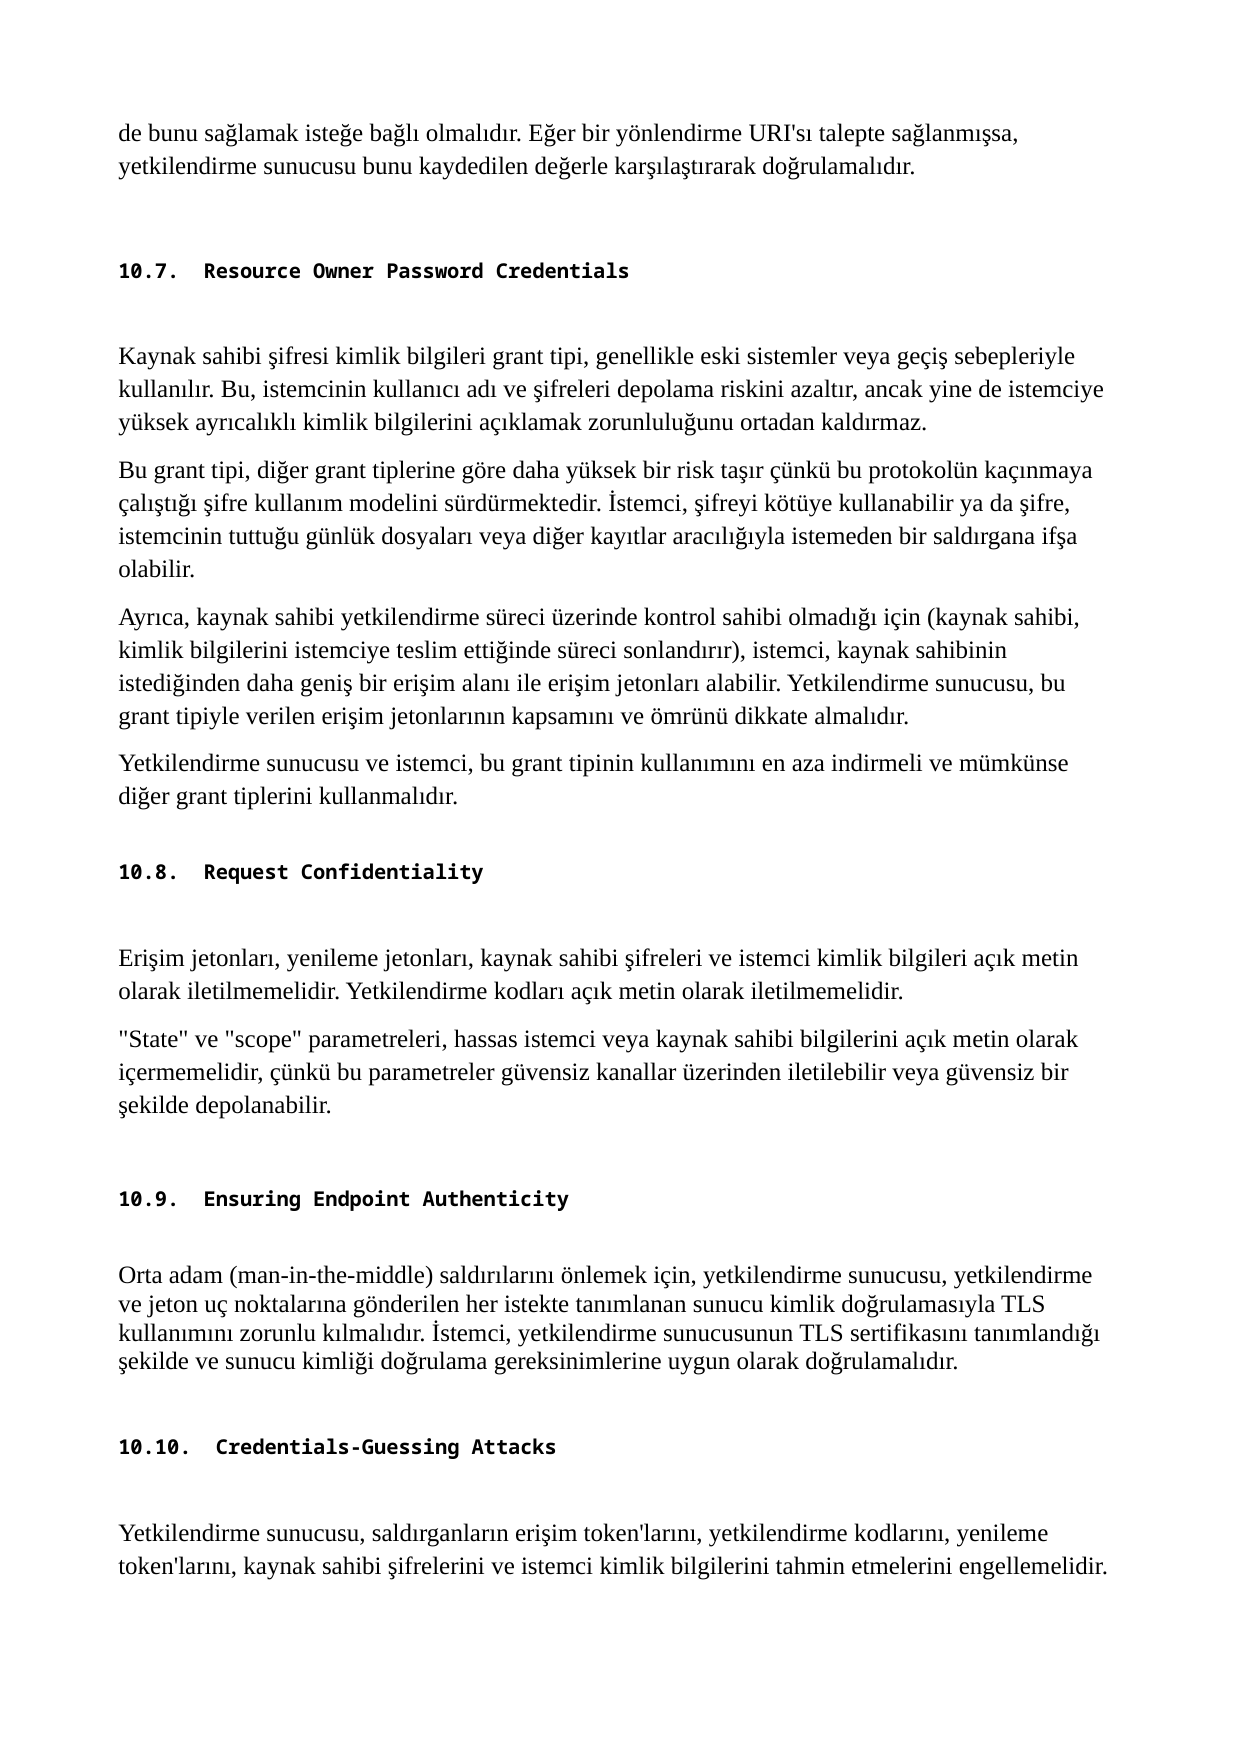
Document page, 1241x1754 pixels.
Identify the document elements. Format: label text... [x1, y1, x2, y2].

text de bunu sağlamak isteğe bağlı olmalıdır. Eğer bir yönlendirme URI'sı talepte sağlanmışsa, yetkilendirme sunucusu bunu kaydedilen değerle karşılaştırarak doğrulamalıdır. [118, 118, 1122, 180]
text Yetkilendirme sunucusu, saldırganların erişim token'larını, yetkilendirme kodlarını, yenileme token'larını, kaynak sahibi şifrelerini ve istemci kimlik bilgilerini tahmin etmelerini engellemelidir. [118, 1518, 1122, 1580]
text 10.9. Ensuring Endpoint Authenticity [118, 1185, 1122, 1213]
text Erişim jetonları, yenileme jetonları, kaynak sahibi şifreleri ve istemci kimlik bilgileri açık metin olarak iletilmemelidir. Yetkilendirme kodları açık metin olarak iletilmemelidir. [118, 943, 1122, 1005]
text Bu grant tipi, diğer grant tiplerine göre daha yüksek bir risk taşır çünkü bu protokolün kaçınmaya çalıştığı şifre kullanım modelini sürdürmektedir. İstemci, şifreyi kötüye kullanabilir ya da şifre, istemcinin tuttuğu günlük dosyaları veya diğer kayıtlar aracılığıyla istemeden bir saldırgana ifşa olabilir. [118, 455, 1122, 583]
text Orta adam (man-in-the-middle) saldırılarını önlemek için, yetkilendirme sunucusu, yetkilendirme ve jeton uç noktalarına gönderilen her istekte tanımlanan sunucu kimlik doğrulamasıyla TLS kullanımını zorunlu kılmalıdır. İstemci, yetkilendirme sunucusunun TLS sertifikasını tanımlandığı şekilde ve sunucu kimliği doğrulama gereksinimlerine uygun olarak doğrulamalıdır. [118, 1260, 1122, 1375]
text Kaynak sahibi şifresi kimlik bilgileri grant tipi, genellikle eski sistemler veya geçiş sebepleriyle kullanılır. Bu, istemcinin kullanıcı adı ve şifreleri depolama riskini azaltır, ancak yine de istemciye yüksek ayrıcalıklı kimlik bilgilerini açıklamak zorunluluğunu ortadan kaldırmaz. [118, 341, 1122, 436]
text Ayrıca, kaynak sahibi yetkilendirme süreci üzerinde kontrol sahibi olmadığı için (kaynak sahibi, kimlik bilgilerini istemciye teslim ettiğinde süreci sonlandırır), istemci, kaynak sahibinin istediğinden daha geniş bir erişim alanı ile erişim jetonları alabilir. Yetkilendirme sunucusu, bu grant tipiyle verilen erişim jetonlarının kapsamını ve ömrünü dikkate almalıdır. [118, 602, 1122, 729]
text "State" ve "scope" parametreleri, hassas istemci veya kaynak sahibi bilgilerini açık metin olarak içermemelidir, çünkü bu parametreler güvensiz kanallar üzerinden iletilebilir veya güvensiz bir şekilde depolanabilir. [118, 1024, 1122, 1118]
text 10.10. Credentials-Guessing Attacks [118, 1433, 1122, 1460]
text Yetkilendirme sunucusu ve istemci, bu grant tipinin kullanımını en aza indirmeli ve mümkünse diğer grant tiplerini kullanmalıdır. [118, 748, 1122, 810]
text 10.7. Resource Owner Password Credentials [118, 256, 1122, 284]
text 10.8. Request Confidentiality [118, 858, 1122, 886]
